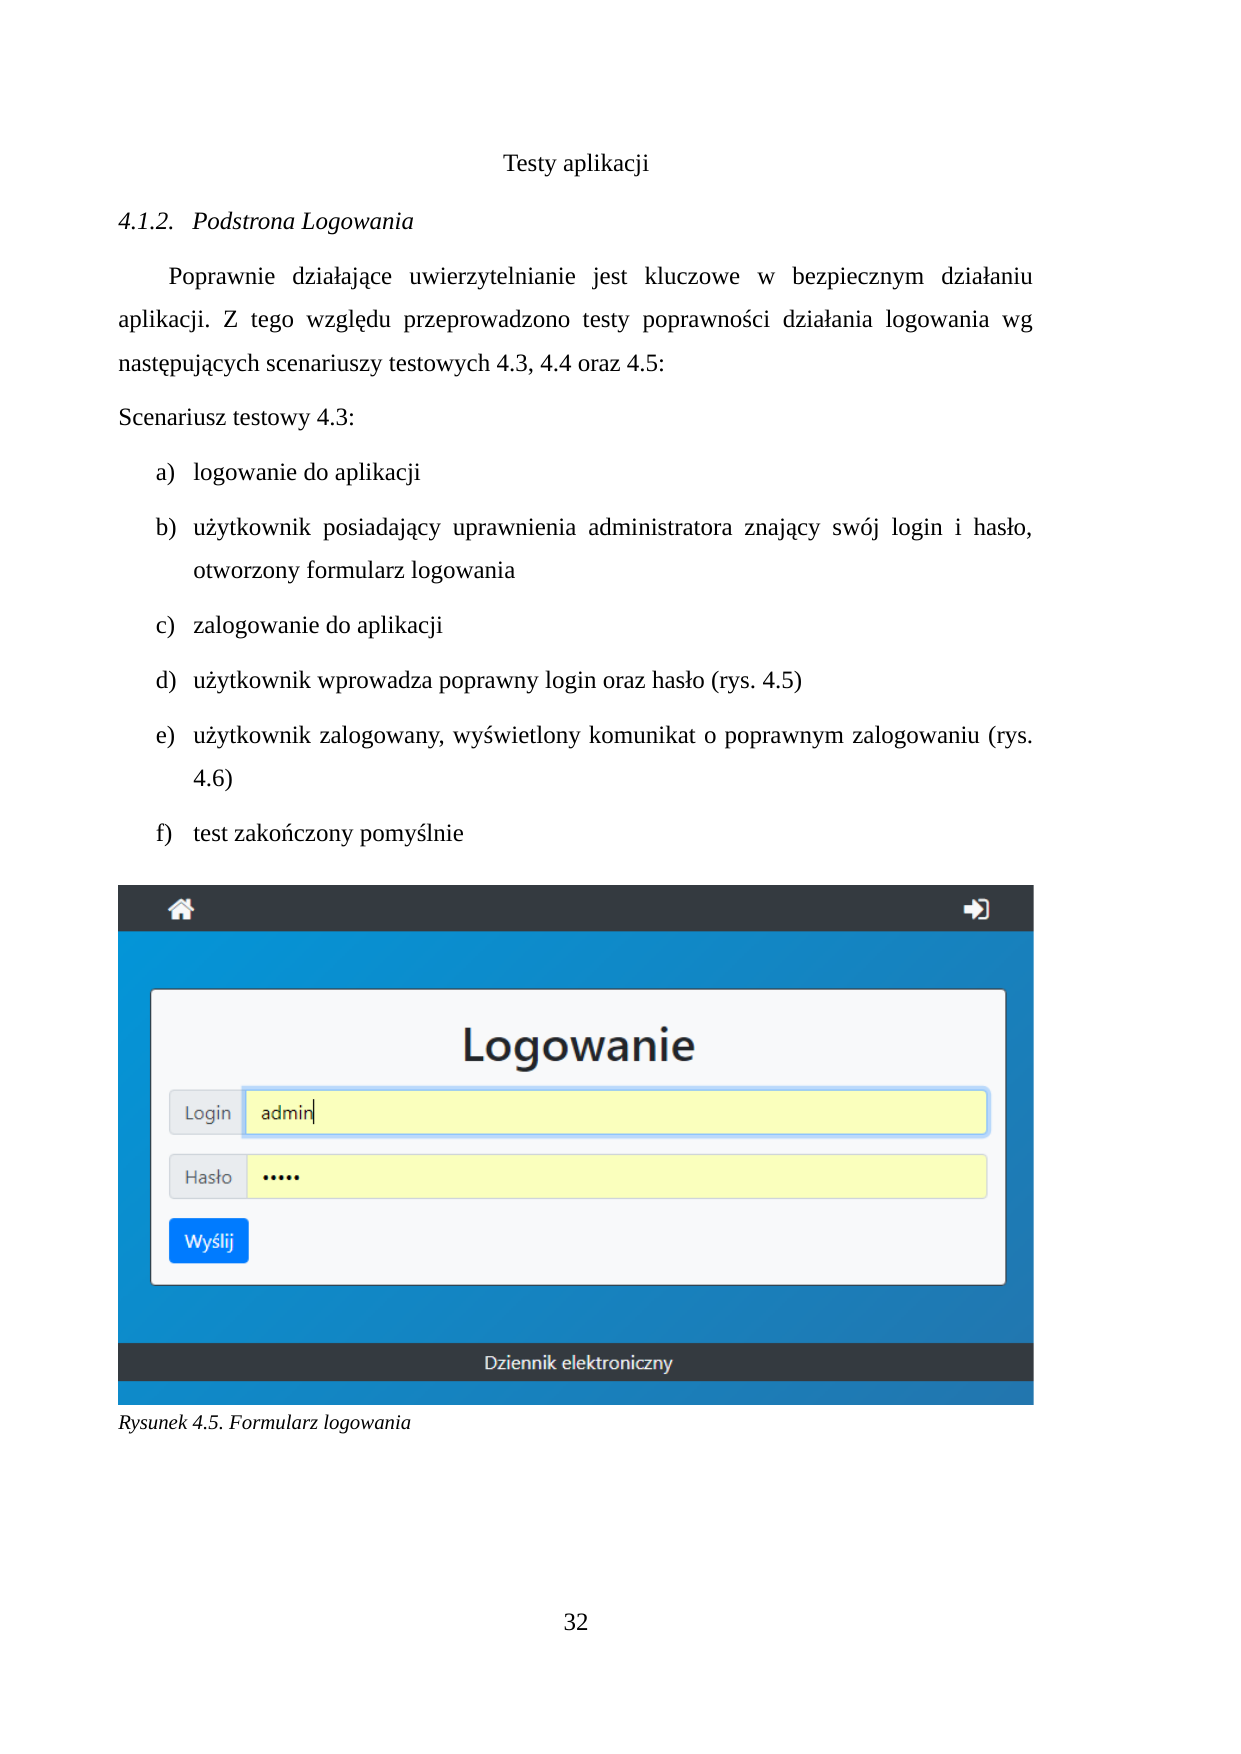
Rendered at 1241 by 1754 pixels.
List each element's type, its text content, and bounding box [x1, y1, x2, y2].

list logowanie do aplikacji [156, 457, 1033, 486]
subtitle Podstrona Logowania [118, 206, 1033, 234]
list użytkownik posiadający uprawnienia administratora znający swój login i hasło, otworzony formularz logowania [156, 512, 1033, 584]
text Rysunek 4.5. Formularz logowania [118, 1405, 1033, 1434]
list użytkownik wprowadza poprawny login oraz hasło (rys. 4.5) [156, 665, 1033, 694]
picture [118, 885, 1034, 1405]
list użytkownik zalogowany, wyświetlony komunikat o poprawnym zalogowaniu (rys. 4.6) [156, 720, 1033, 792]
list test zakończony pomyślnie [156, 818, 1033, 847]
text Scenariusz testowy 4.3: [118, 402, 1033, 431]
text Poprawnie działające uwierzytelnianie jest kluczowe w bezpiecznym działaniu aplikacji. Z tego względu przeprowadzono testy poprawności działania logowania wg następujących scenariuszy testowych 4.3, 4.4 oraz 4.5: [118, 261, 1033, 376]
list zalogowanie do aplikacji [156, 610, 1033, 639]
